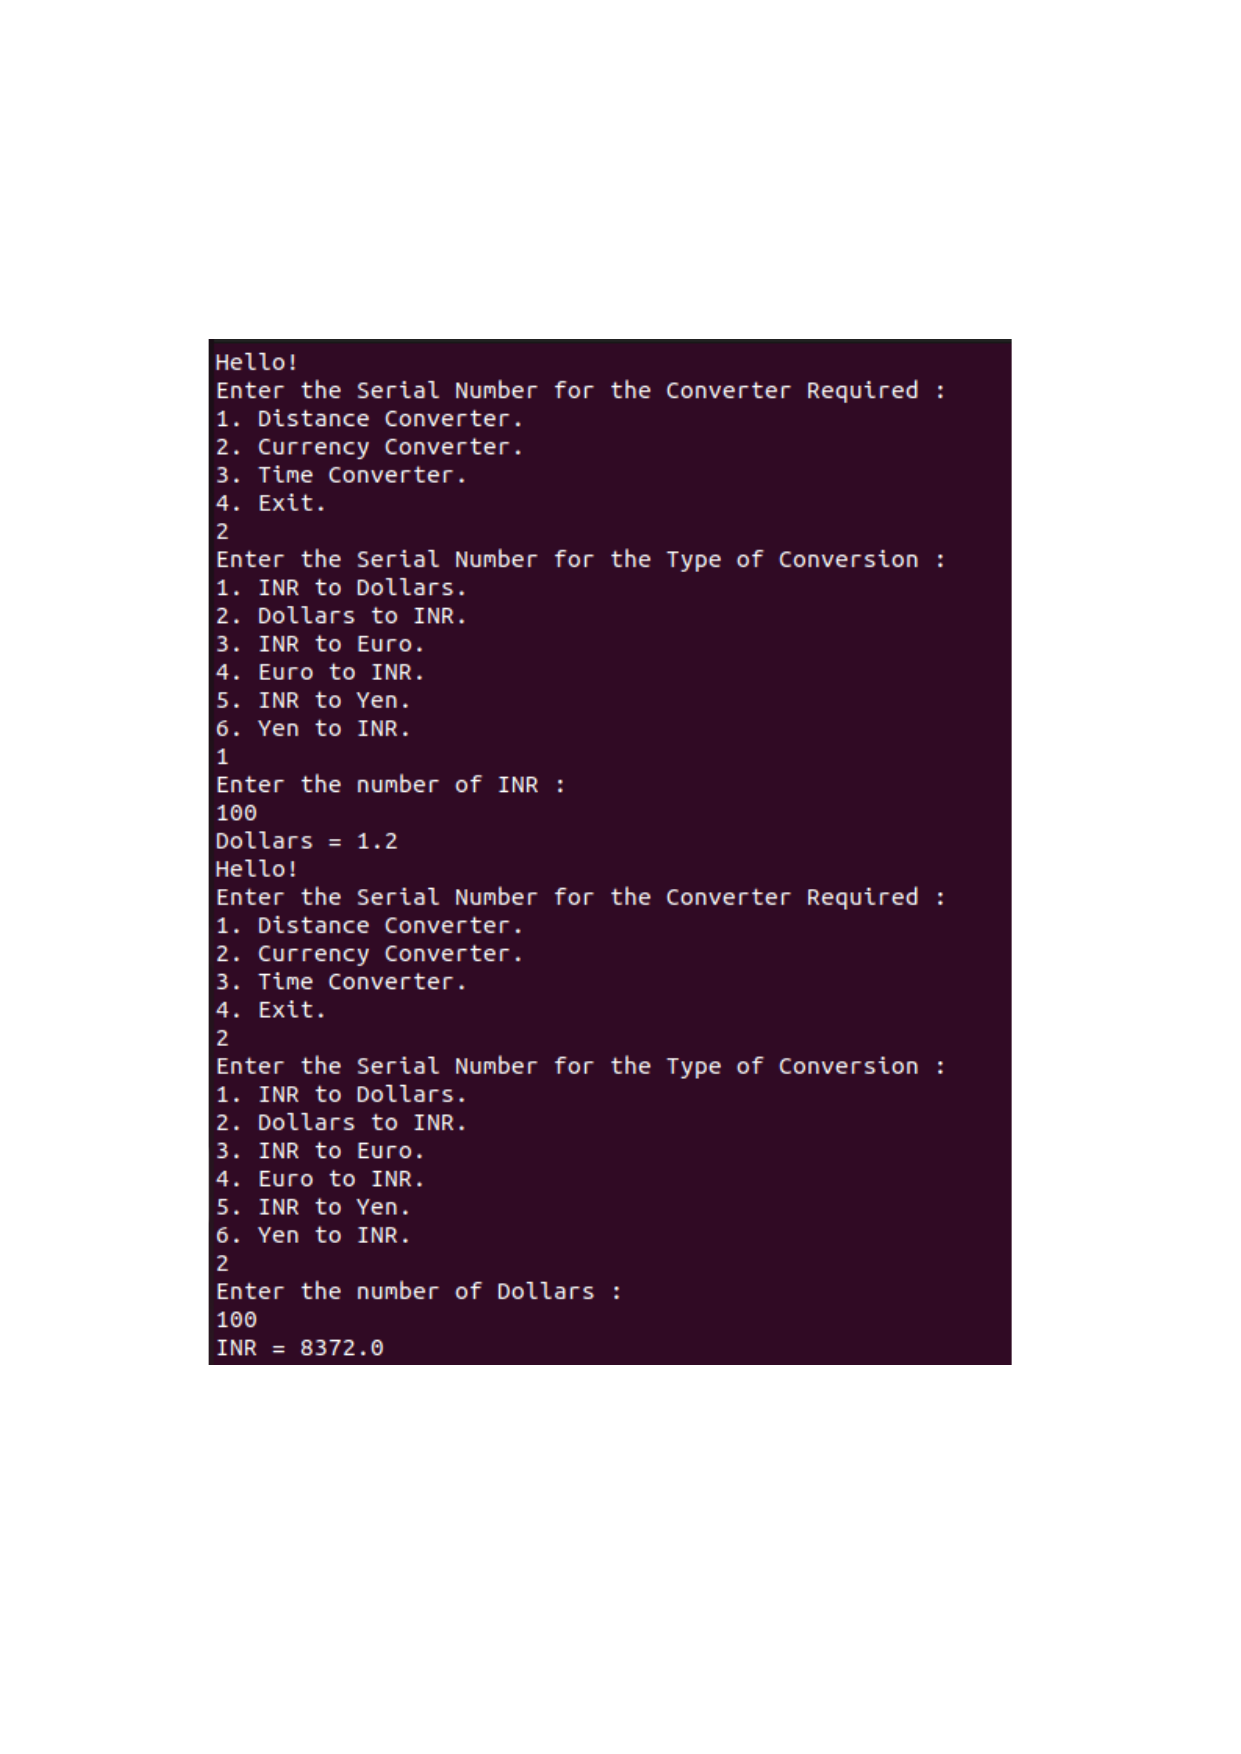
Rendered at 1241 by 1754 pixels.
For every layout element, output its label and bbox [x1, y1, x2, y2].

picture [208, 339, 1012, 1365]
